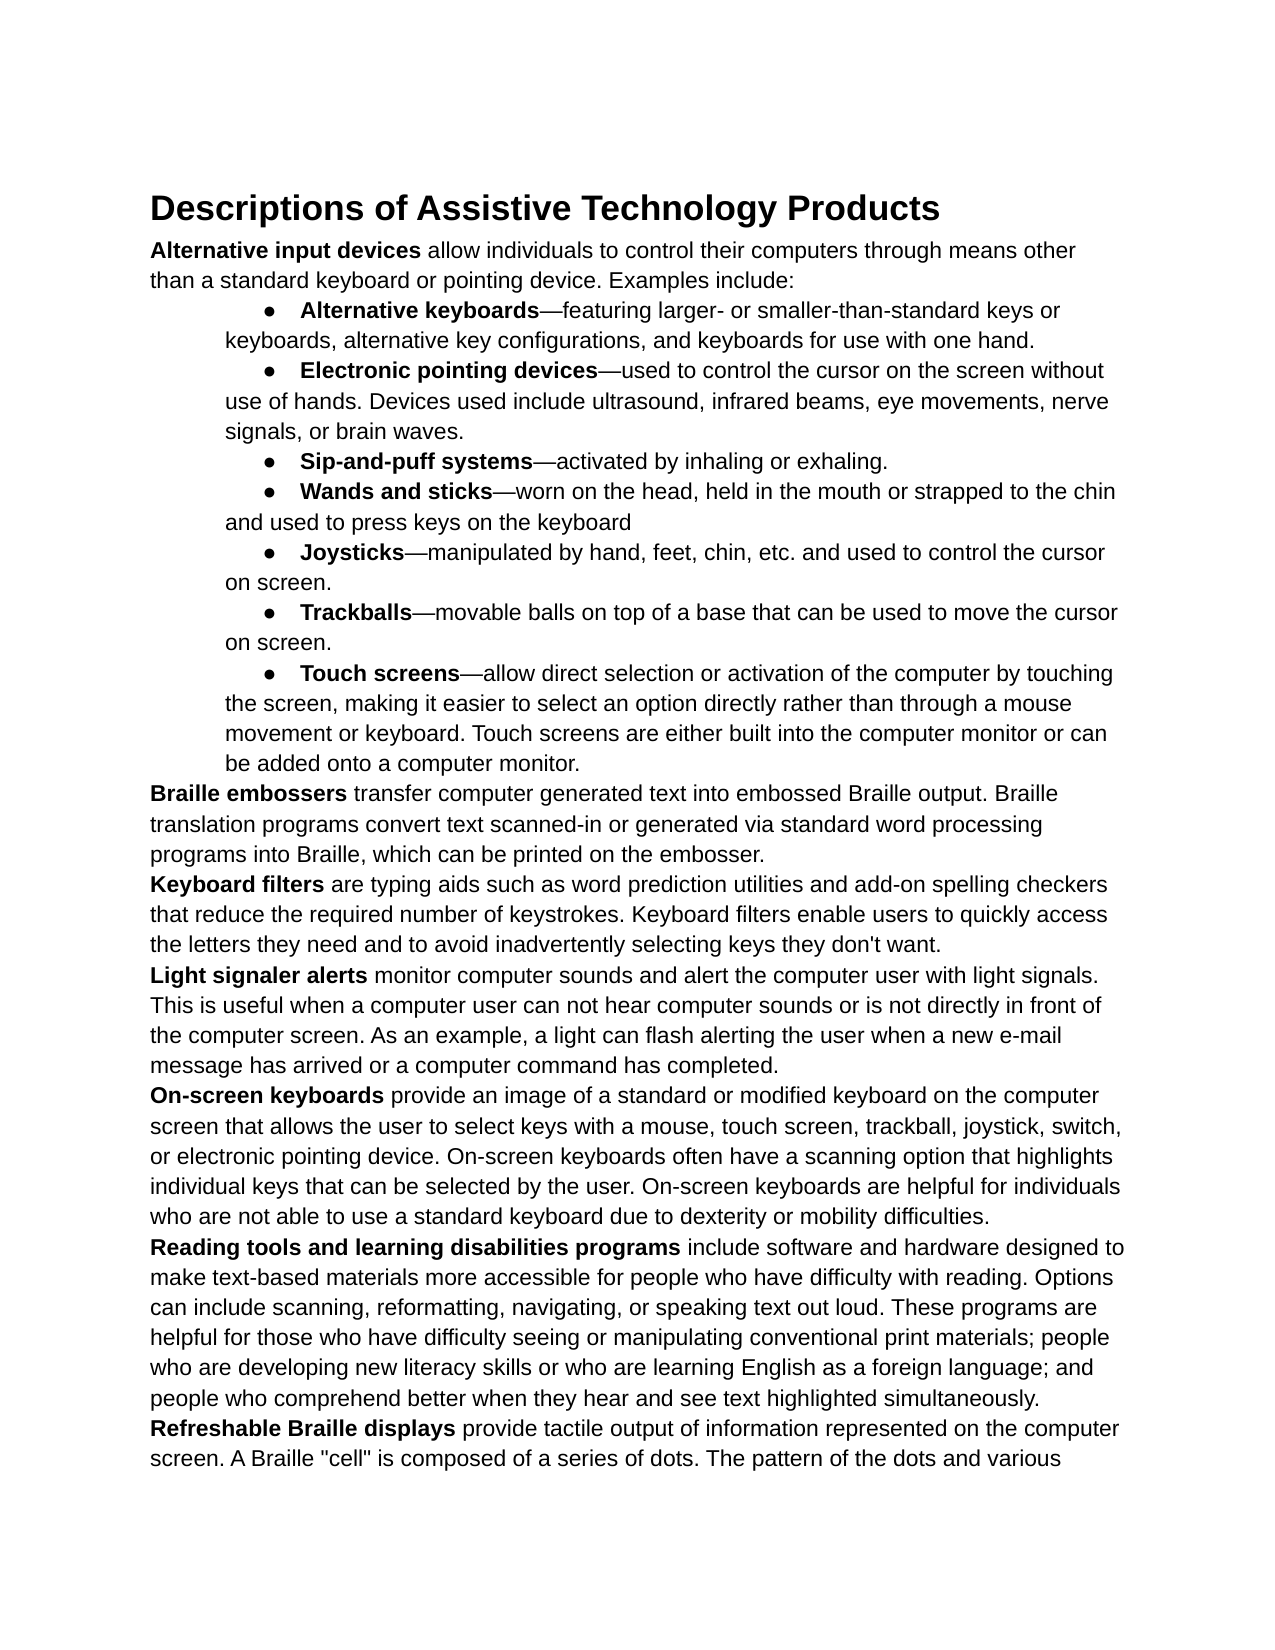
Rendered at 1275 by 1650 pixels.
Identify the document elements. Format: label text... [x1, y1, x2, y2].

text On-screen keyboards provide an image of a standard or modified keyboard on the computer screen that allows the user to select keys with a mouse, touch screen, trackball, joystick, switch, or electronic pointing device. On-screen keyboards often have a scanning option that highlights individual keys that can be selected by the user. On-screen keyboards are helpful for individuals who are not able to use a standard keyboard due to dexterity or mobility difficulties. [150, 1082, 1125, 1229]
list Touch screens—allow direct selection or activation of the computer by touching the screen, making it easier to select an option directly rather than through a mouse movement or keyboard. Touch screens are either built into the computer monitor or can be added onto a computer monitor. [225, 659, 1125, 776]
list Electronic pointing devices—used to control the cursor on the screen without use of hands. Devices used include ultrasound, infrared beams, eye movements, nerve signals, or brain waves. [225, 357, 1125, 444]
text Alternative input devices allow individuals to control their computers through means other than a standard keyboard or pointing device. Examples include: [150, 237, 1125, 293]
subtitle Descriptions of Assistive Technology Products [150, 187, 1125, 228]
list Trackballs—movable balls on top of a base that can be used to move the cursor on screen. [225, 599, 1125, 656]
text Light signaler alerts monitor computer sounds and alert the computer user with light signals. This is useful when a computer user can not hear computer sounds or is not directly in front of the computer screen. As an example, a light can flash alerting the user when a new e-mail message has arrived or a computer command has completed. [150, 962, 1125, 1078]
list Alternative keyboards—featuring larger- or smaller-than-standard keys or keyboards, alternative key configurations, and keyboards for use with one hand. [225, 297, 1125, 353]
list Sip-and-puff systems—activated by inhaling or exhaling. [225, 448, 1125, 474]
list Joysticks—manipulated by hand, feet, chin, etc. and used to control the cursor on screen. [225, 539, 1125, 595]
text Braille embossers transfer computer generated text into embossed Braille output. Braille translation programs convert text scanned-in or generated via standard word processing programs into Braille, which can be printed on the embosser. [150, 780, 1125, 867]
list Wands and sticks—worn on the head, held in the mouth or strapped to the chin and used to press keys on the keyboard [225, 478, 1125, 535]
text Reading tools and learning disabilities programs include software and hardware designed to make text-based materials more accessible for people who have difficulty with reading. Options can include scanning, reformatting, navigating, or speaking text out loud. These programs are helpful for those who have difficulty seeing or manipulating conventional print materials; people who are developing new literacy skills or who are learning English as a foreign language; and people who comprehend better when they hear and see text highlighted simultaneously. [150, 1233, 1125, 1411]
text Refreshable Braille displays provide tactile output of information represented on the computer screen. A Braille "cell" is composed of a series of dots. The pattern of the dots and various [150, 1415, 1125, 1471]
text Keyboard filters are typing aids such as word prediction utilities and add-on spelling checkers that reduce the required number of keystrokes. Keyboard filters enable users to quickly access the letters they need and to avoid inadvertently selecting keys they don't want. [150, 871, 1125, 958]
